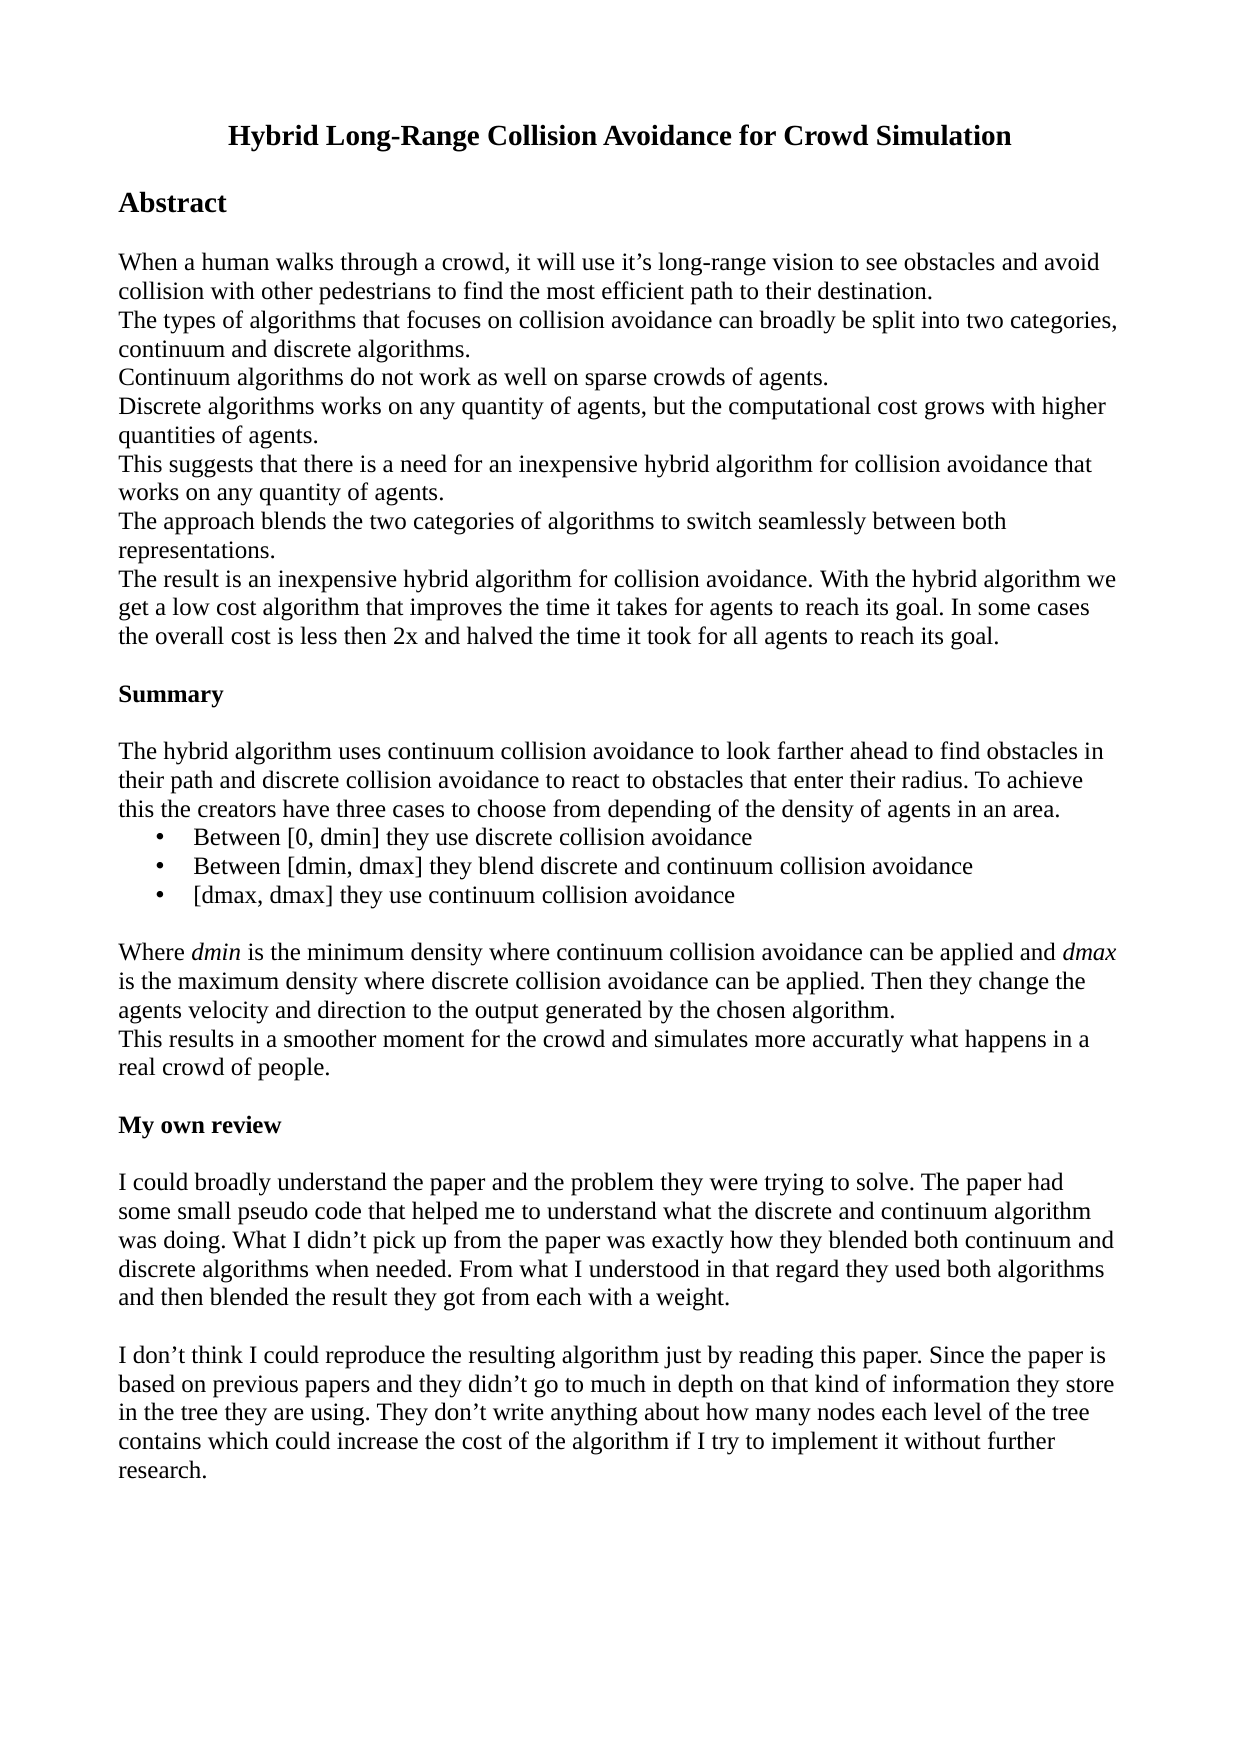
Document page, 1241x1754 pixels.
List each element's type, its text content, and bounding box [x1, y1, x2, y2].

text Abstract [118, 185, 1122, 219]
text Discrete algorithms works on any quantity of agents, but the computational cost grows with higher [118, 391, 1122, 420]
text The result is an inexpensive hybrid algorithm for collision avoidance. With the hybrid algorithm we get a low cost algorithm that improves the time it takes for agents to reach its goal. In some cases the overall cost is less then 2x and halved the time it took for all agents to reach its goal. [118, 564, 1122, 650]
text I could broadly understand the paper and the problem they were trying to solve. The paper had some small pseudo code that helped me to understand what the discrete and continuum algorithm was doing. What I didn’t pick up from the paper was exactly how they blended both continuum and discrete algorithms when needed. From what I understood in that regard they used both algorithms and then blended the result they got from each with a weight. [118, 1167, 1122, 1311]
text Where dmin is the minimum density where continuum collision avoidance can be applied and dmax is the maximum density where discrete collision avoidance can be applied. Then they change the agents velocity and direction to the output generated by the chosen algorithm. [118, 937, 1122, 1024]
text Hybrid Long-Range Collision Avoidance for Crowd Simulation [118, 118, 1122, 152]
text My own review [118, 1110, 1122, 1139]
list Between [dmin, dmax] they blend discrete and continuum collision avoidance [156, 851, 1122, 880]
text The approach blends the two categories of algorithms to switch seamlessly between both representations. [118, 506, 1122, 564]
text quantities of agents. [118, 420, 1122, 449]
text This suggests that there is a need for an inexpensive hybrid algorithm for collision avoidance that works on any quantity of agents. [118, 449, 1122, 506]
text The types of algorithms that focuses on collision avoidance can broadly be split into two categories, continuum and discrete algorithms. [118, 305, 1122, 362]
text When a human walks through a crowd, it will use it’s long-range vision to see obstacles and avoid collision with other pedestrians to find the most efficient path to their destination. [118, 247, 1122, 305]
text The hybrid algorithm uses continuum collision avoidance to look farther ahead to find obstacles in their path and discrete collision avoidance to react to obstacles that enter their radius. To achieve this the creators have three cases to choose from depending of the density of agents in an area. [118, 736, 1122, 822]
text This results in a smoother moment for the crowd and simulates more accuratly what happens in a real crowd of people. [118, 1024, 1122, 1081]
text Continuum algorithms do not work as well on sparse crowds of agents. [118, 362, 1122, 391]
list [dmax, dmax] they use continuum collision avoidance [156, 880, 1122, 909]
text I don’t think I could reproduce the resulting algorithm just by reading this paper. Since the paper is based on previous papers and they didn’t go to much in depth on that kind of information they store in the tree they are using. They don’t write anything about how many nodes each level of the tree contains which could increase the cost of the algorithm if I try to implement it without further research. [118, 1340, 1122, 1484]
text Summary [118, 679, 1122, 707]
list Between [0, dmin] they use discrete collision avoidance [156, 822, 1122, 851]
